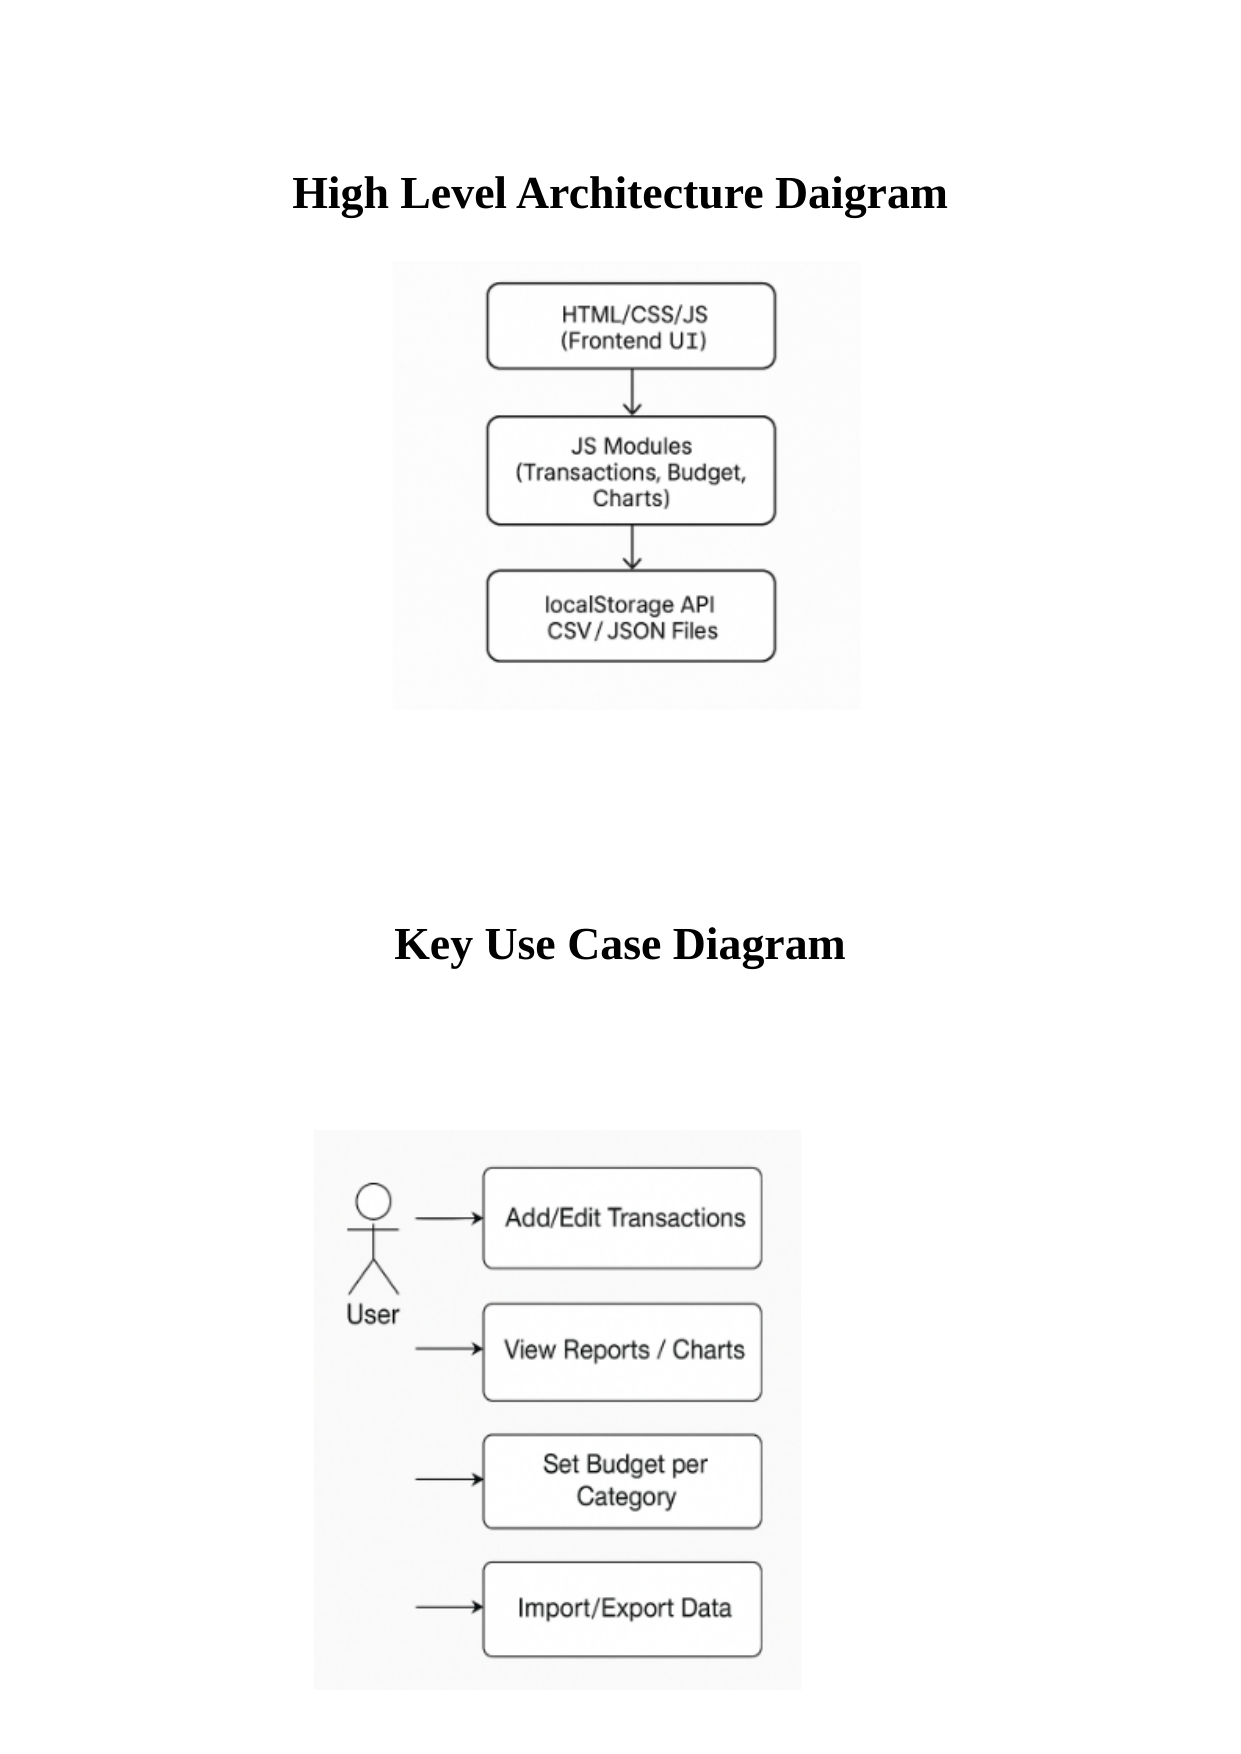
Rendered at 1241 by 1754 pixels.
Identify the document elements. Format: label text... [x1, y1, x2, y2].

picture [313, 1130, 802, 1690]
text High Level Architecture Daigram [118, 166, 1122, 218]
picture [379, 261, 861, 710]
text Key Use Case Diagram [118, 917, 1122, 969]
